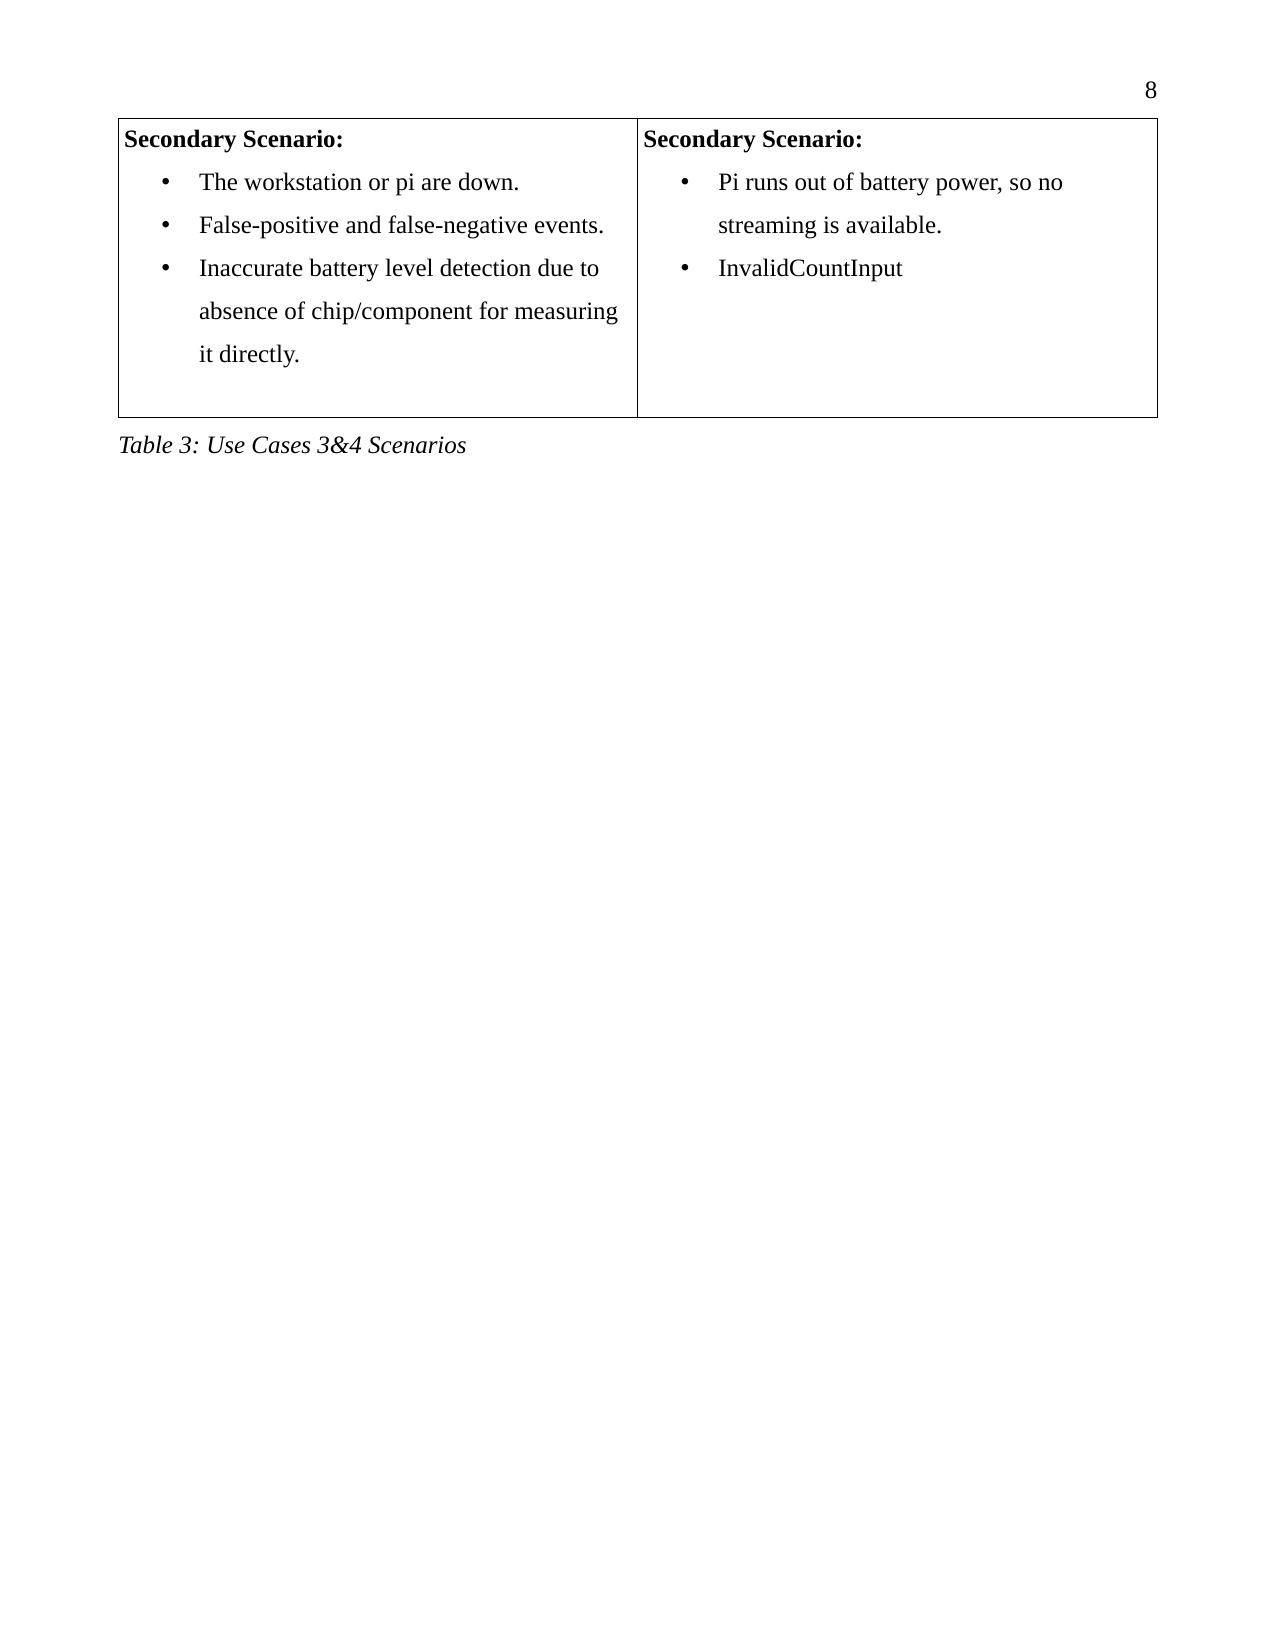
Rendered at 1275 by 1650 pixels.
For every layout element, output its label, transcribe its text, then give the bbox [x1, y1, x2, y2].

text Table 3: Use Cases 3&4 Scenarios [118, 430, 1157, 458]
table_cell Secondary Scenario: The workstation or pi are down. False-positive and false-negative events. Inaccurate battery level detection due to absence of chip/component for measuring it directly. [119, 119, 637, 417]
table_cell Secondary Scenario: Pi runs out of battery power, so no streaming is available. InvalidCountInput [638, 119, 1157, 417]
